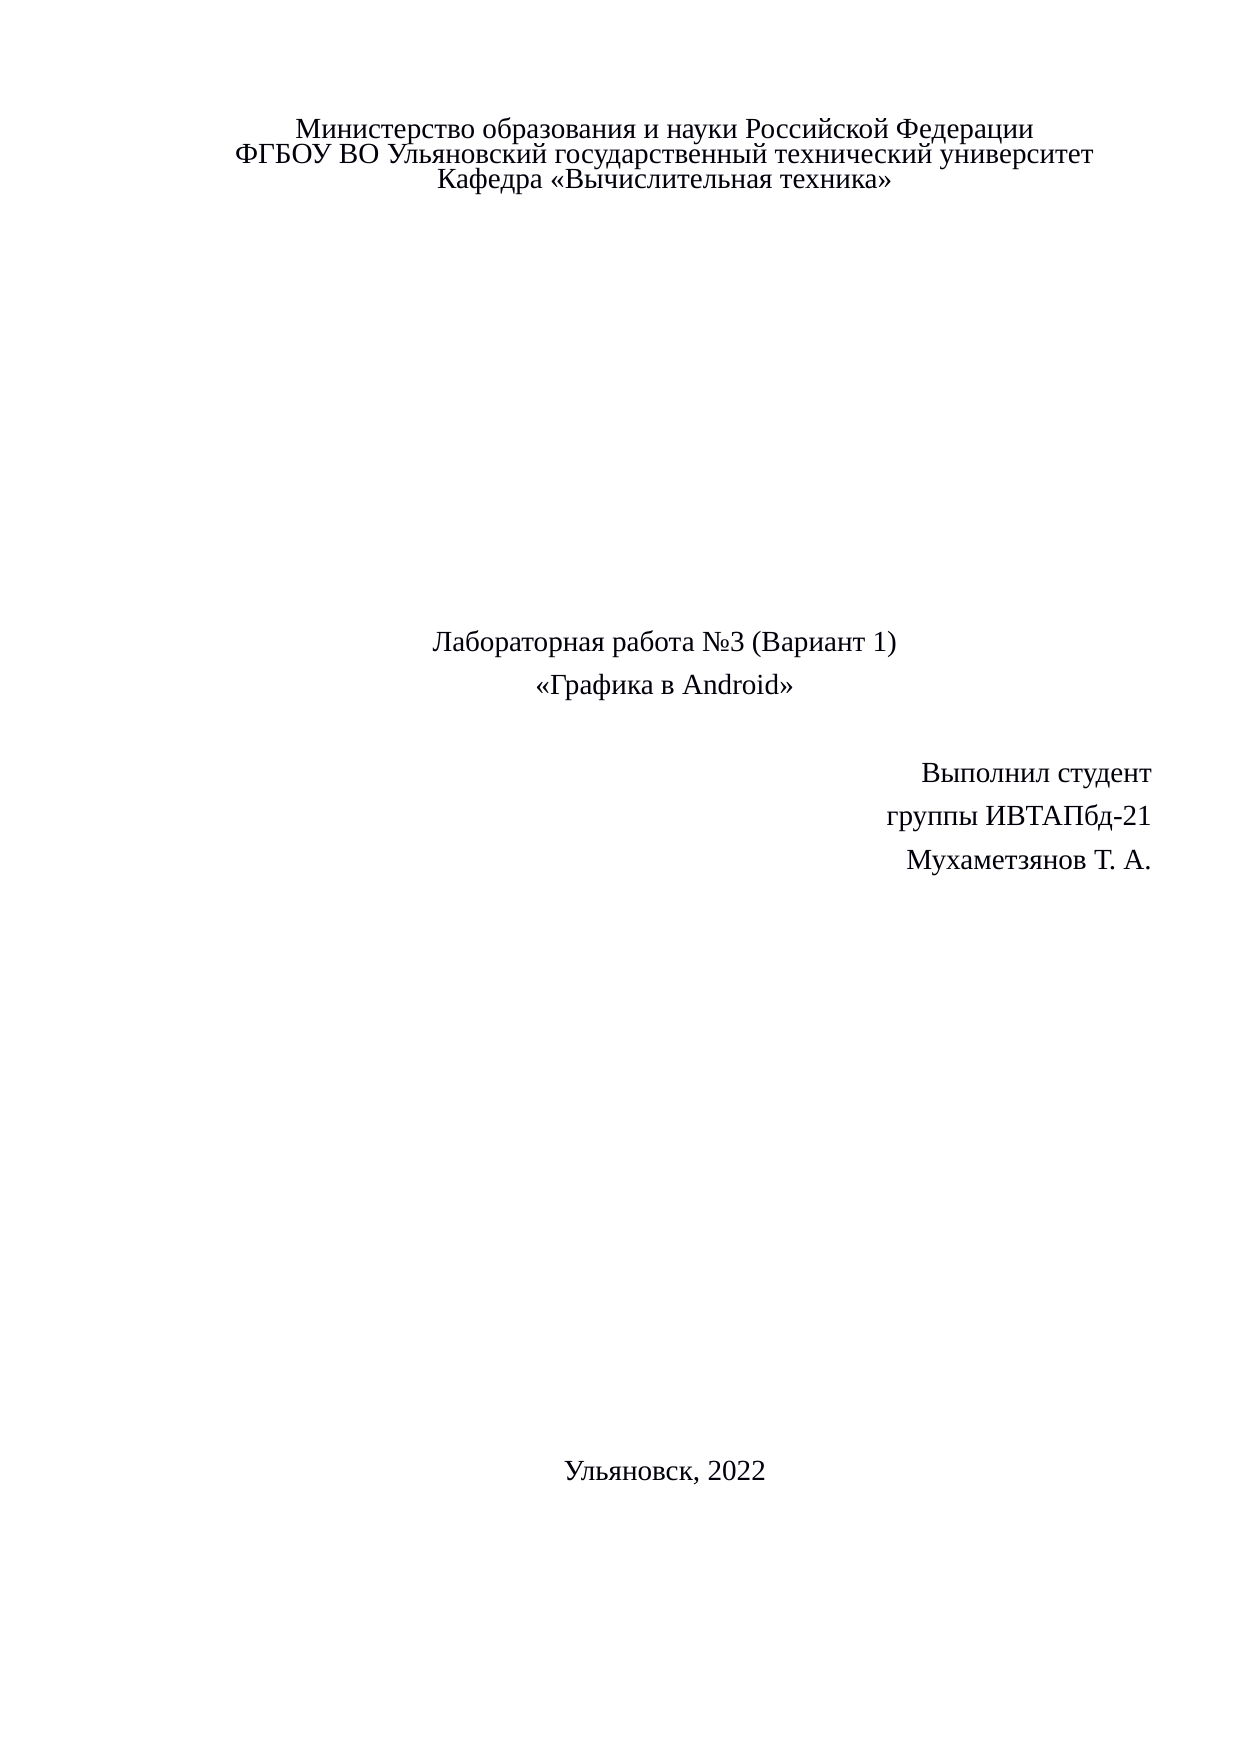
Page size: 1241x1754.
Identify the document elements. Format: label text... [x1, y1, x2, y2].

text ФГБОУ ВО Ульяновский государственный технический университет [177, 143, 1152, 168]
text Мухаметзянов Т. А. [177, 848, 1152, 875]
text группы ИВТАПбд-21 [177, 804, 1152, 831]
text «Графика в Android» [177, 673, 1152, 700]
text Кафедра «Вычислительная техника» [479, 168, 1152, 193]
text Министерство образования и науки Российской Федерации [177, 118, 1152, 143]
text Кафедра «Вычислительная техника» [177, 168, 476, 193]
text Выполнил студент [177, 761, 1152, 787]
text Лабораторная работа №3 (Вариант 1) [177, 629, 1152, 657]
text Ульяновск, 2022 [177, 1459, 1152, 1486]
